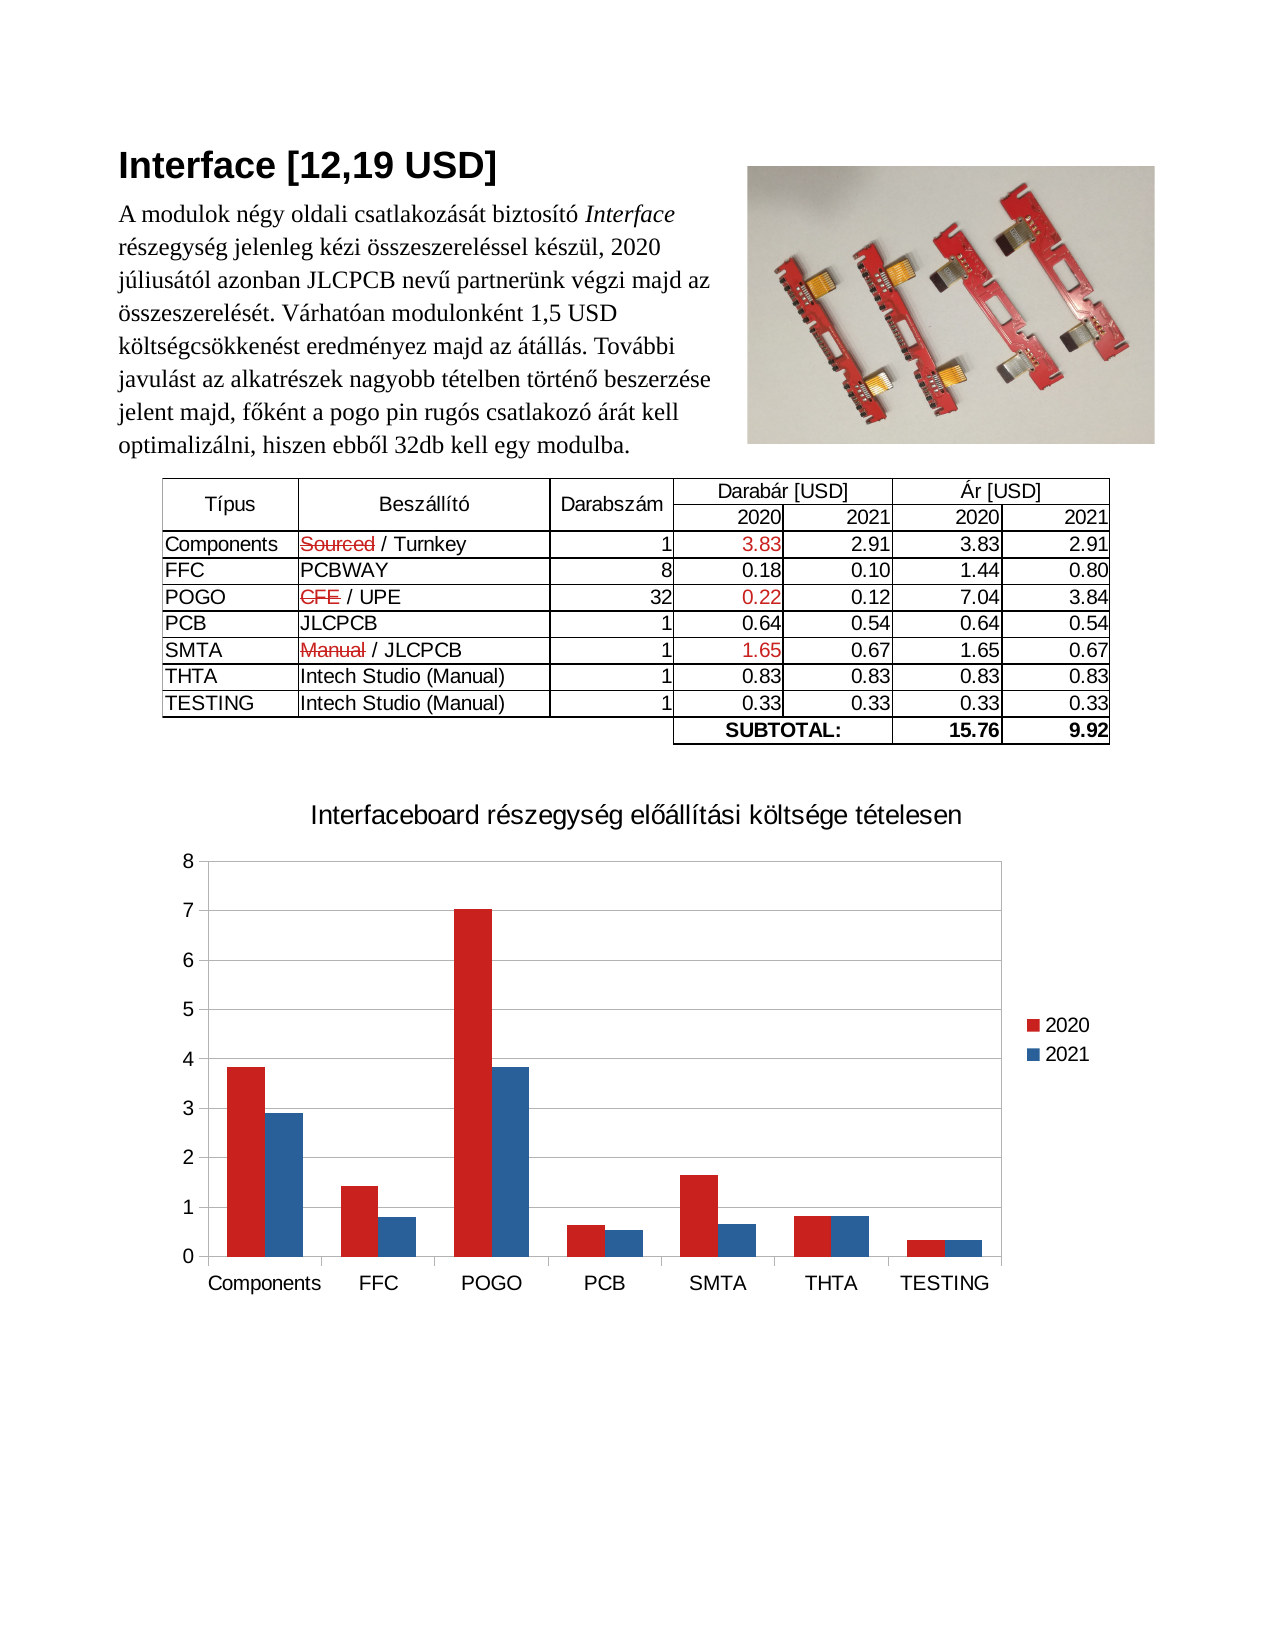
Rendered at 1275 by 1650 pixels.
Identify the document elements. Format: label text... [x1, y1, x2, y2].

picture [747, 166, 1155, 444]
subtitle Interface [12,19 USD] [118, 143, 1157, 187]
text A modulok négy oldali csatlakozását biztosító Interface részegység jelenleg kézi összeszereléssel készül, 2020 júliusától azonban JLCPCB nevű partnerünk végzi majd az összeszerelését. Várhatóan modulonként 1,5 USD költségcsökkenést eredményez majd az átállás. További javulást az alkatrészek nagyobb tételben történő beszerzése jelent majd, főként a pogo pin rugós csatlakozó árát kell optimalizálni, hiszen ebből 32db kell egy modulba. [118, 199, 1157, 459]
